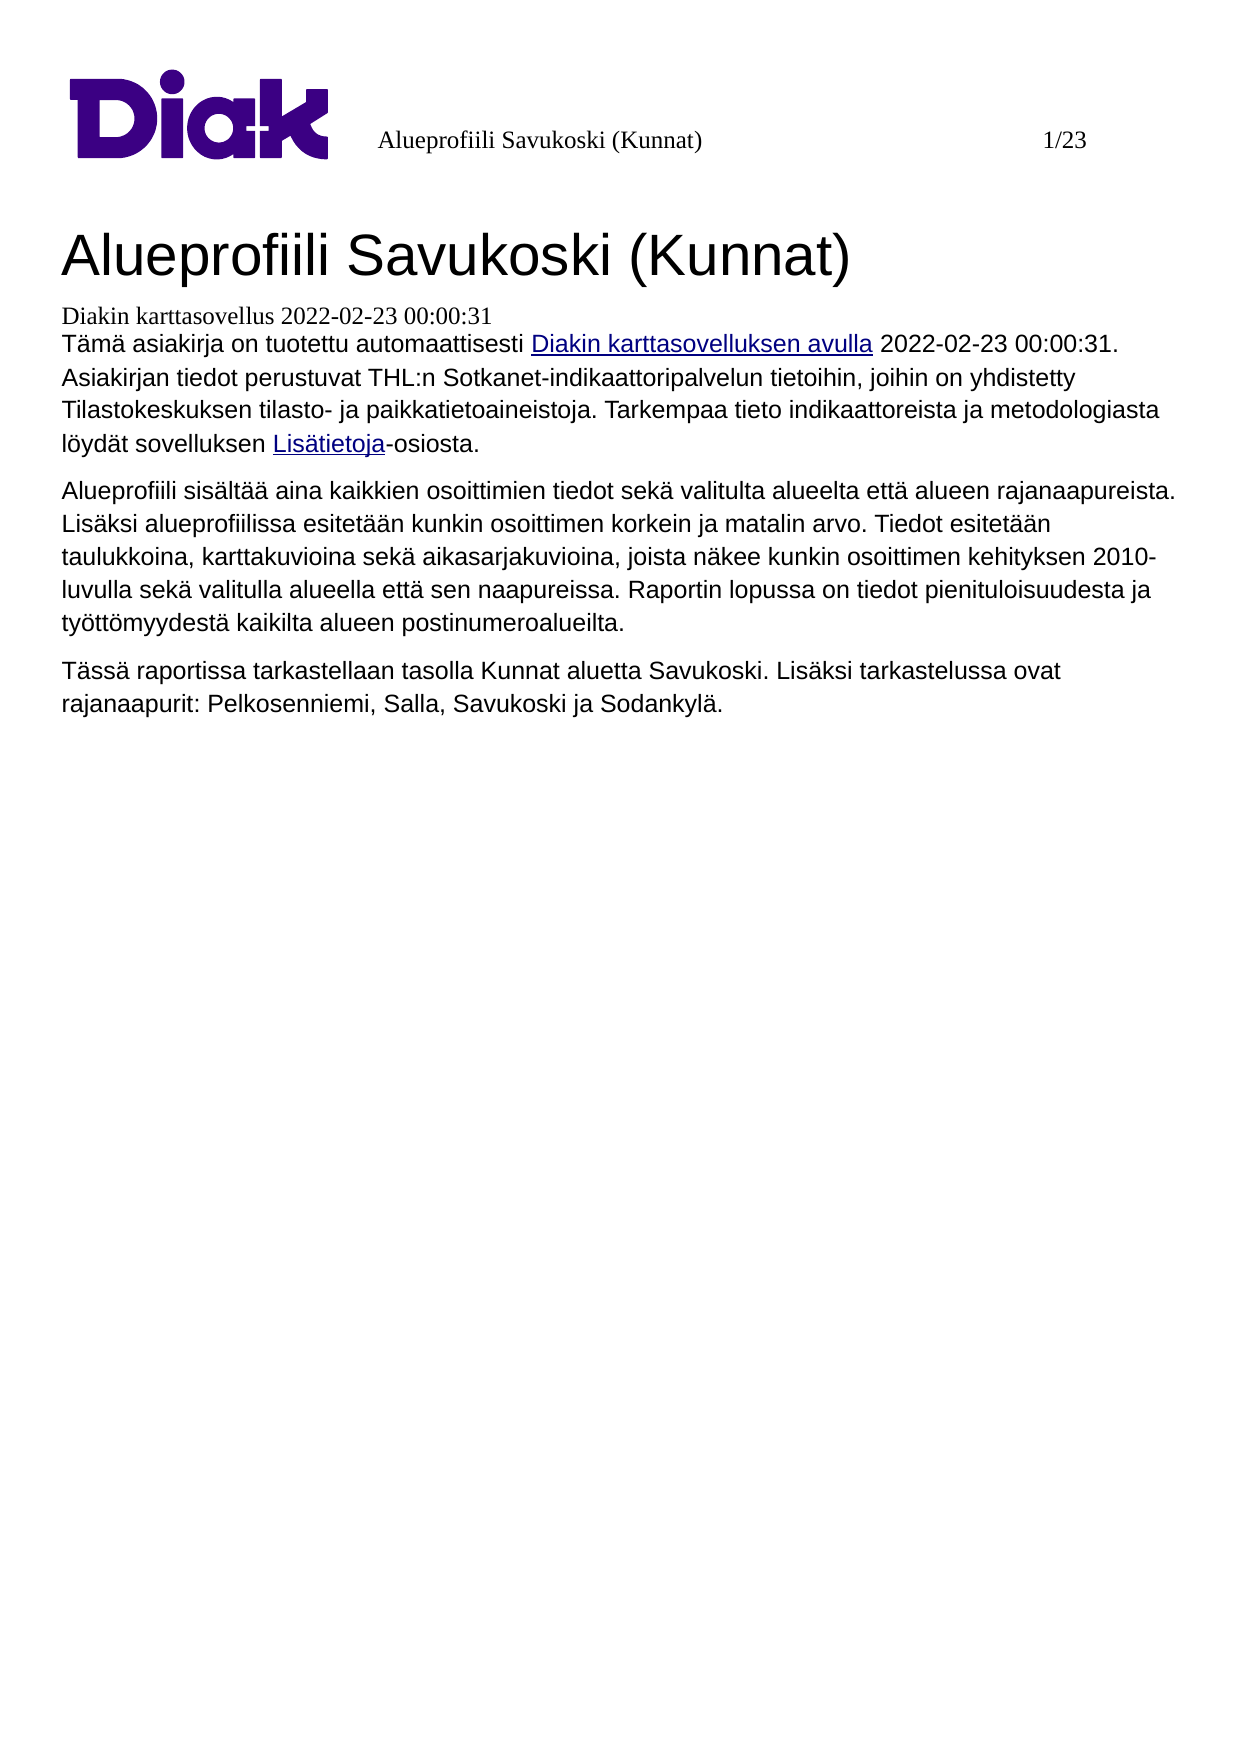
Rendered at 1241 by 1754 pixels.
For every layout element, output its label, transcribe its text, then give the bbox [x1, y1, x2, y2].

text Diakin karttasovellus 2022-02-23 00:00:31 [61, 301, 1179, 329]
text Alueprofiili sisältää aina kaikkien osoittimien tiedot sekä valitulta alueelta että alueen rajanaapureista. Lisäksi alueprofiilissa esitetään kunkin osoittimen korkein ja matalin arvo. Tiedot esitetään taulukkoina, karttakuvioina sekä aikasarjakuvioina, joista näkee kunkin osoittimen kehityksen 2010-luvulla sekä valitulla alueella että sen naapureissa. Raportin lopussa on tiedot pienituloisuudesta ja työttömyydestä kaikilta alueen postinumeroalueilta. [61, 476, 1179, 637]
text Tämä asiakirja on tuotettu automaattisesti Diakin karttasovelluksen avulla 2022-02-23 00:00:31. Asiakirjan tiedot perustuvat THL:n Sotkanet-indikaattoripalvelun tietoihin, joihin on yhdistetty Tilastokeskuksen tilasto- ja paikkatietoaineistoja. Tarkempaa tieto indikaattoreista ja metodologiasta löydät sovelluksen Lisätietoja-osiosta. [61, 329, 1179, 457]
title Alueprofiili Savukoski (Kunnat) [61, 221, 1179, 288]
text Tässä raportissa tarkastellaan tasolla Kunnat aluetta Savukoski. Lisäksi tarkastelussa ovat rajanaapurit: Pelkosenniemi, Salla, Savukoski ja Sodankylä. [61, 656, 1179, 718]
